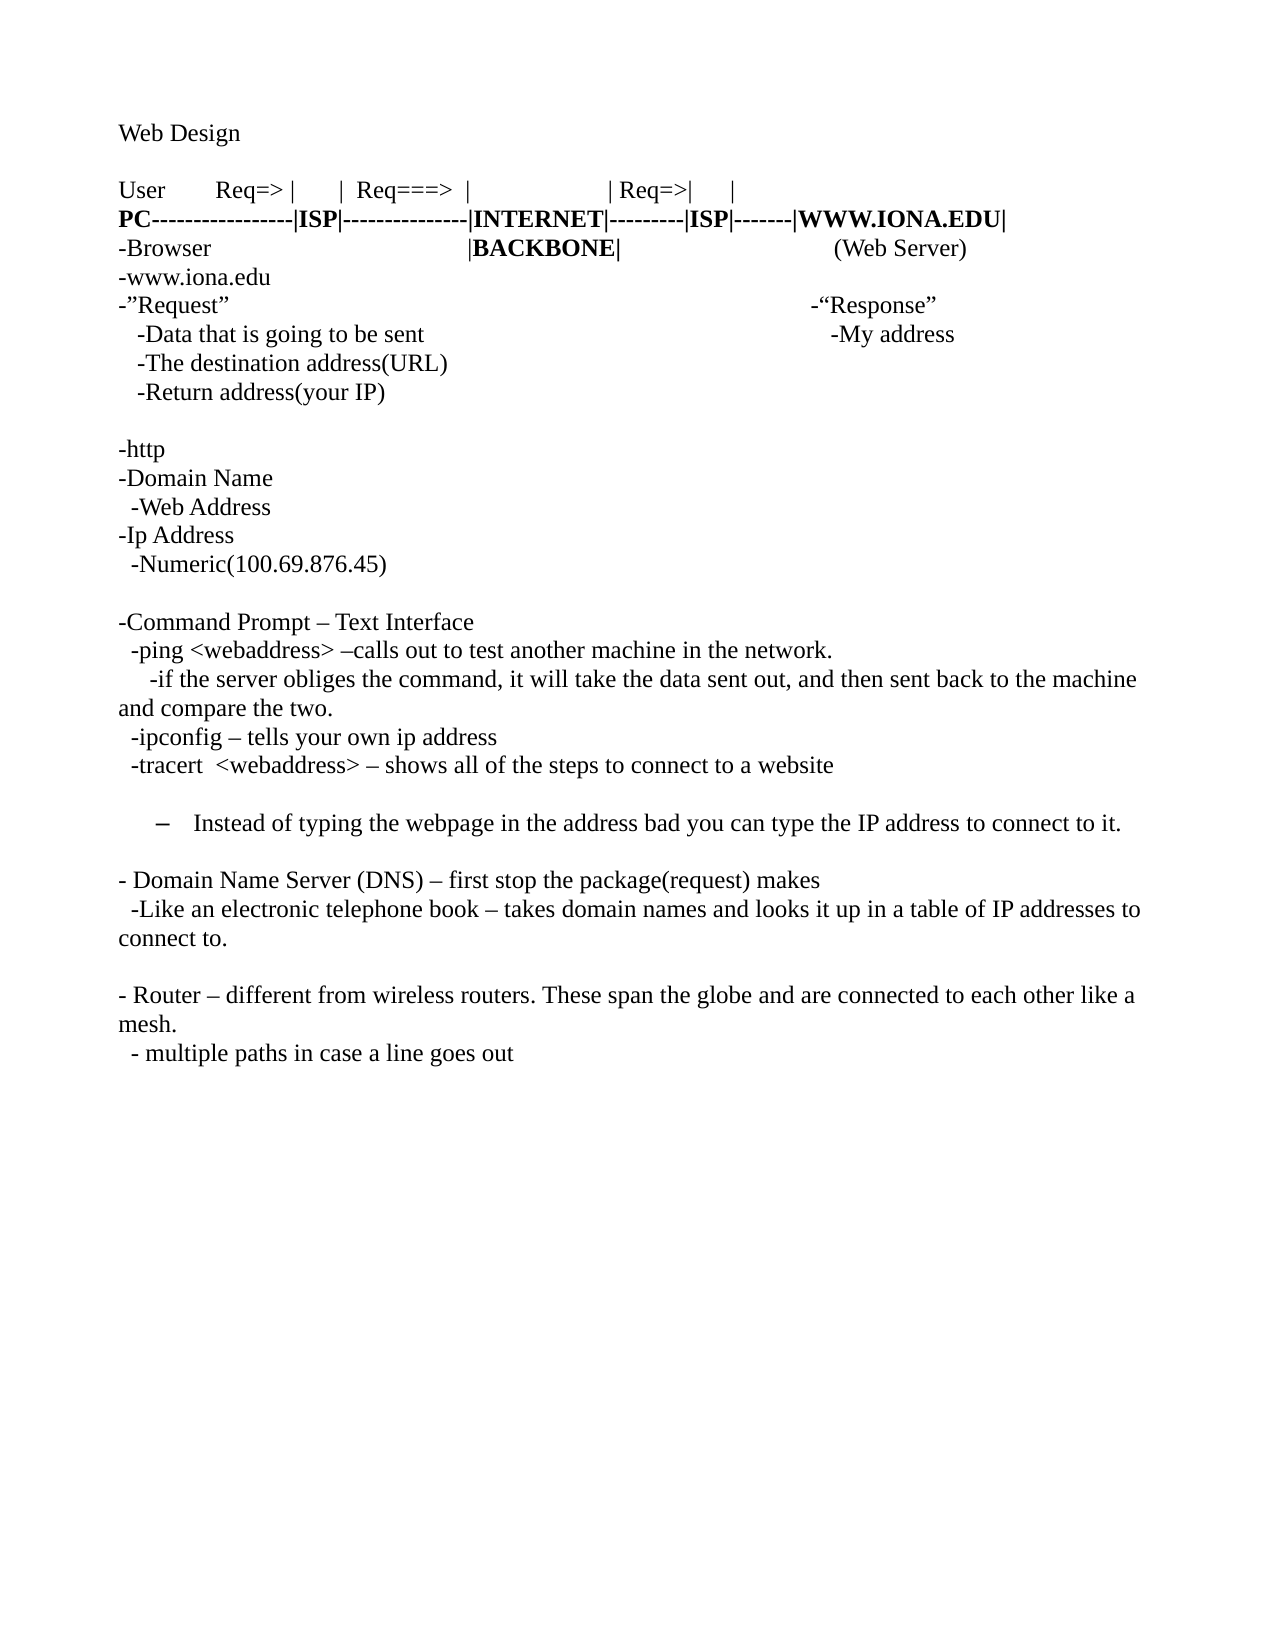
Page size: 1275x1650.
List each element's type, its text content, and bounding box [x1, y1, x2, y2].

text -”Request” -“Response” [118, 291, 1157, 319]
text -Domain Name [118, 463, 1157, 492]
text -Browser |BACKBONE| (Web Server) [118, 233, 1157, 262]
text User Req=> | | Req===> | | Req=>| | [118, 176, 1157, 204]
text - Router – different from wireless routers. These span the globe and are connected to each other like a mesh. [118, 981, 1157, 1038]
text -if the server obliges the command, it will take the data sent out, and then sent back to the machine and compare the two. [118, 664, 1157, 722]
text -Command Prompt – Text Interface [118, 607, 1157, 636]
text -Like an electronic telephone book – takes domain names and looks it up in a table of IP addresses to connect to. [118, 894, 1157, 952]
text - Domain Name Server (DNS) – first stop the package(request) makes [118, 866, 1157, 894]
text -Ip Address [118, 521, 1157, 549]
text - multiple paths in case a line goes out [118, 1038, 1157, 1067]
text -ipconfig – tells your own ip address [118, 722, 1157, 751]
list Instead of typing the webpage in the address bad you can type the IP address to connect to it. [156, 808, 1157, 837]
text -http [118, 434, 1157, 463]
text -Numeric(100.69.876.45) [118, 549, 1157, 578]
text -ping <webaddress> –calls out to test another machine in the network. [118, 636, 1157, 664]
text Web Design [118, 118, 1157, 147]
text -www.iona.edu [118, 262, 1157, 291]
text -Return address(your IP) [118, 377, 1157, 406]
text -The destination address(URL) [118, 348, 1157, 377]
text -tracert <webaddress> – shows all of the steps to connect to a website [118, 751, 1157, 779]
text -Data that is going to be sent -My address [118, 319, 1157, 348]
text -Web Address [118, 492, 1157, 521]
text PC-----------------|ISP|---------------|INTERNET|---------|ISP|-------|WWW.IONA.EDU| [118, 204, 1157, 233]
